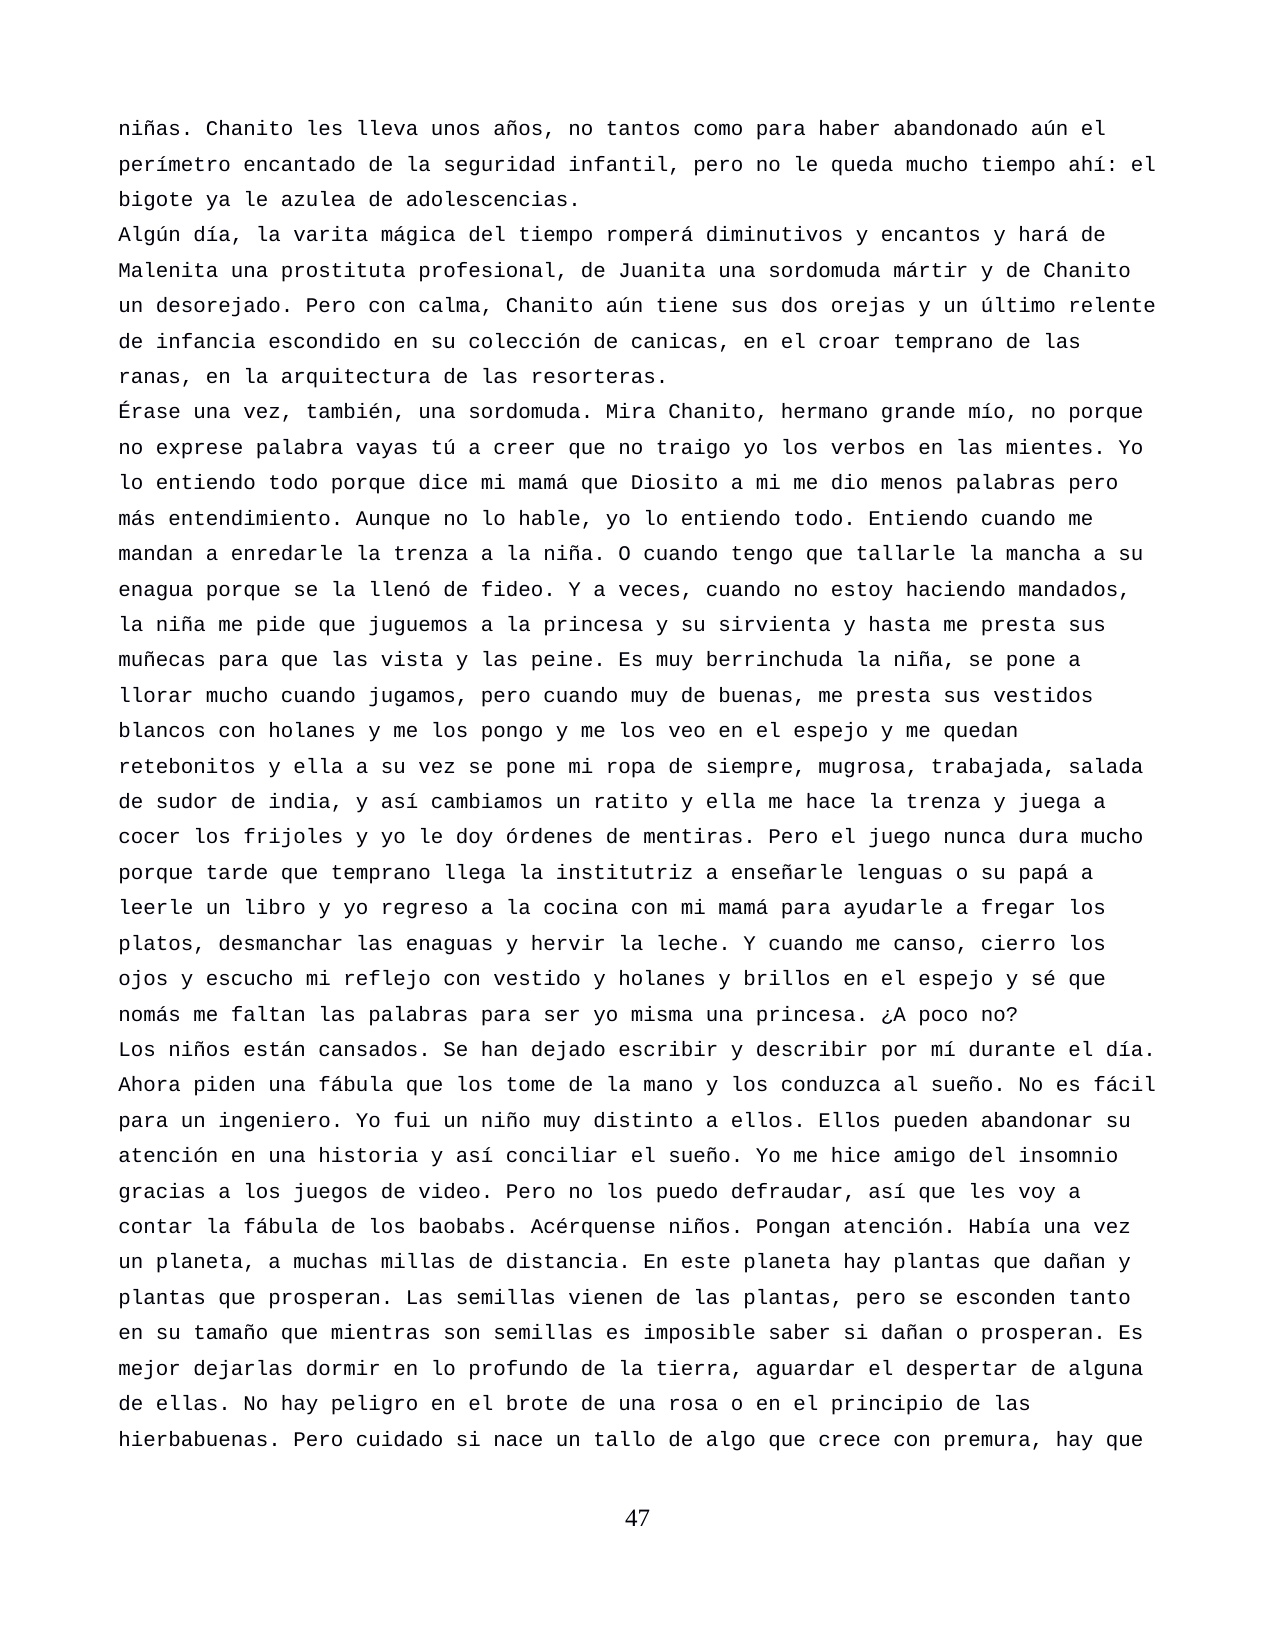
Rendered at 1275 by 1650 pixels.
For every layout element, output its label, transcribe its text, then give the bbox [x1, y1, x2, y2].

text niñas. Chanito les lleva unos años, no tantos como para haber abandonado aún el perímetro encantado de la seguridad infantil, pero no le queda mucho tiempo ahí: el bigote ya le azulea de adolescencias. [118, 118, 1157, 213]
text Érase una vez, también, una sordomuda. Mira Chanito, hermano grande mío, no porque no exprese palabra vayas tú a creer que no traigo yo los verbos en las mientes. Yo lo entiendo todo porque dice mi mamá que Diosito a mi me dio menos palabras pero más entendimiento. Aunque no lo hable, yo lo entiendo todo. Entiendo cuando me mandan a enredarle la trenza a la niña. O cuando tengo que tallarle la mancha a su enagua porque se la llenó de fideo. Y a veces, cuando no estoy haciendo mandados, la niña me pide que juguemos a la princesa y su sirvienta y hasta me presta sus muñecas para que las vista y las peine. Es muy berrinchuda la niña, se pone a llorar mucho cuando jugamos, pero cuando muy de buenas, me presta sus vestidos blancos con holanes y me los pongo y me los veo en el espejo y me quedan retebonitos y ella a su vez se pone mi ropa de siempre, mugrosa, trabajada, salada de sudor de india, y así cambiamos un ratito y ella me hace la trenza y juega a cocer los frijoles y yo le doy órdenes de mentiras. Pero el juego nunca dura mucho porque tarde que temprano llega la institutriz a enseñarle lenguas o su papá a leerle un libro y yo regreso a la cocina con mi mamá para ayudarle a fregar los platos, desmanchar las enaguas y hervir la leche. Y cuando me canso, cierro los ojos y escucho mi reflejo con vestido y holanes y brillos en el espejo y sé que nomás me faltan las palabras para ser yo misma una princesa. ¿A poco no? [118, 401, 1157, 1027]
text Algún día, la varita mágica del tiempo romperá diminutivos y encantos y hará de Malenita una prostituta profesional, de Juanita una sordomuda mártir y de Chanito un desorejado. Pero con calma, Chanito aún tiene sus dos orejas y un último relente de infancia escondido en su colección de canicas, en el croar temprano de las ranas, en la arquitectura de las resorteras. [118, 224, 1157, 390]
text Los niños están cansados. Se han dejado escribir y describir por mí durante el día. Ahora piden una fábula que los tome de la mano y los conduzca al sueño. No es fácil para un ingeniero. Yo fui un niño muy distinto a ellos. Ellos pueden abandonar su atención en una historia y así conciliar el sueño. Yo me hice amigo del insomnio gracias a los juegos de video. Pero no los puedo defraudar, así que les voy a contar la fábula de los baobabs. Acérquense niños. Pongan atención. Había una vez un planeta, a muchas millas de distancia. En este planeta hay plantas que dañan y plantas que prosperan. Las semillas vienen de las plantas, pero se esconden tanto en su tamaño que mientras son semillas es imposible saber si dañan o prosperan. Es mejor dejarlas dormir en lo profundo de la tierra, aguardar el despertar de alguna de ellas. No hay peligro en el brote de una rosa o en el principio de las hierbabuenas. Pero cuidado si nace un tallo de algo que crece con premura, hay que [118, 1039, 1157, 1452]
